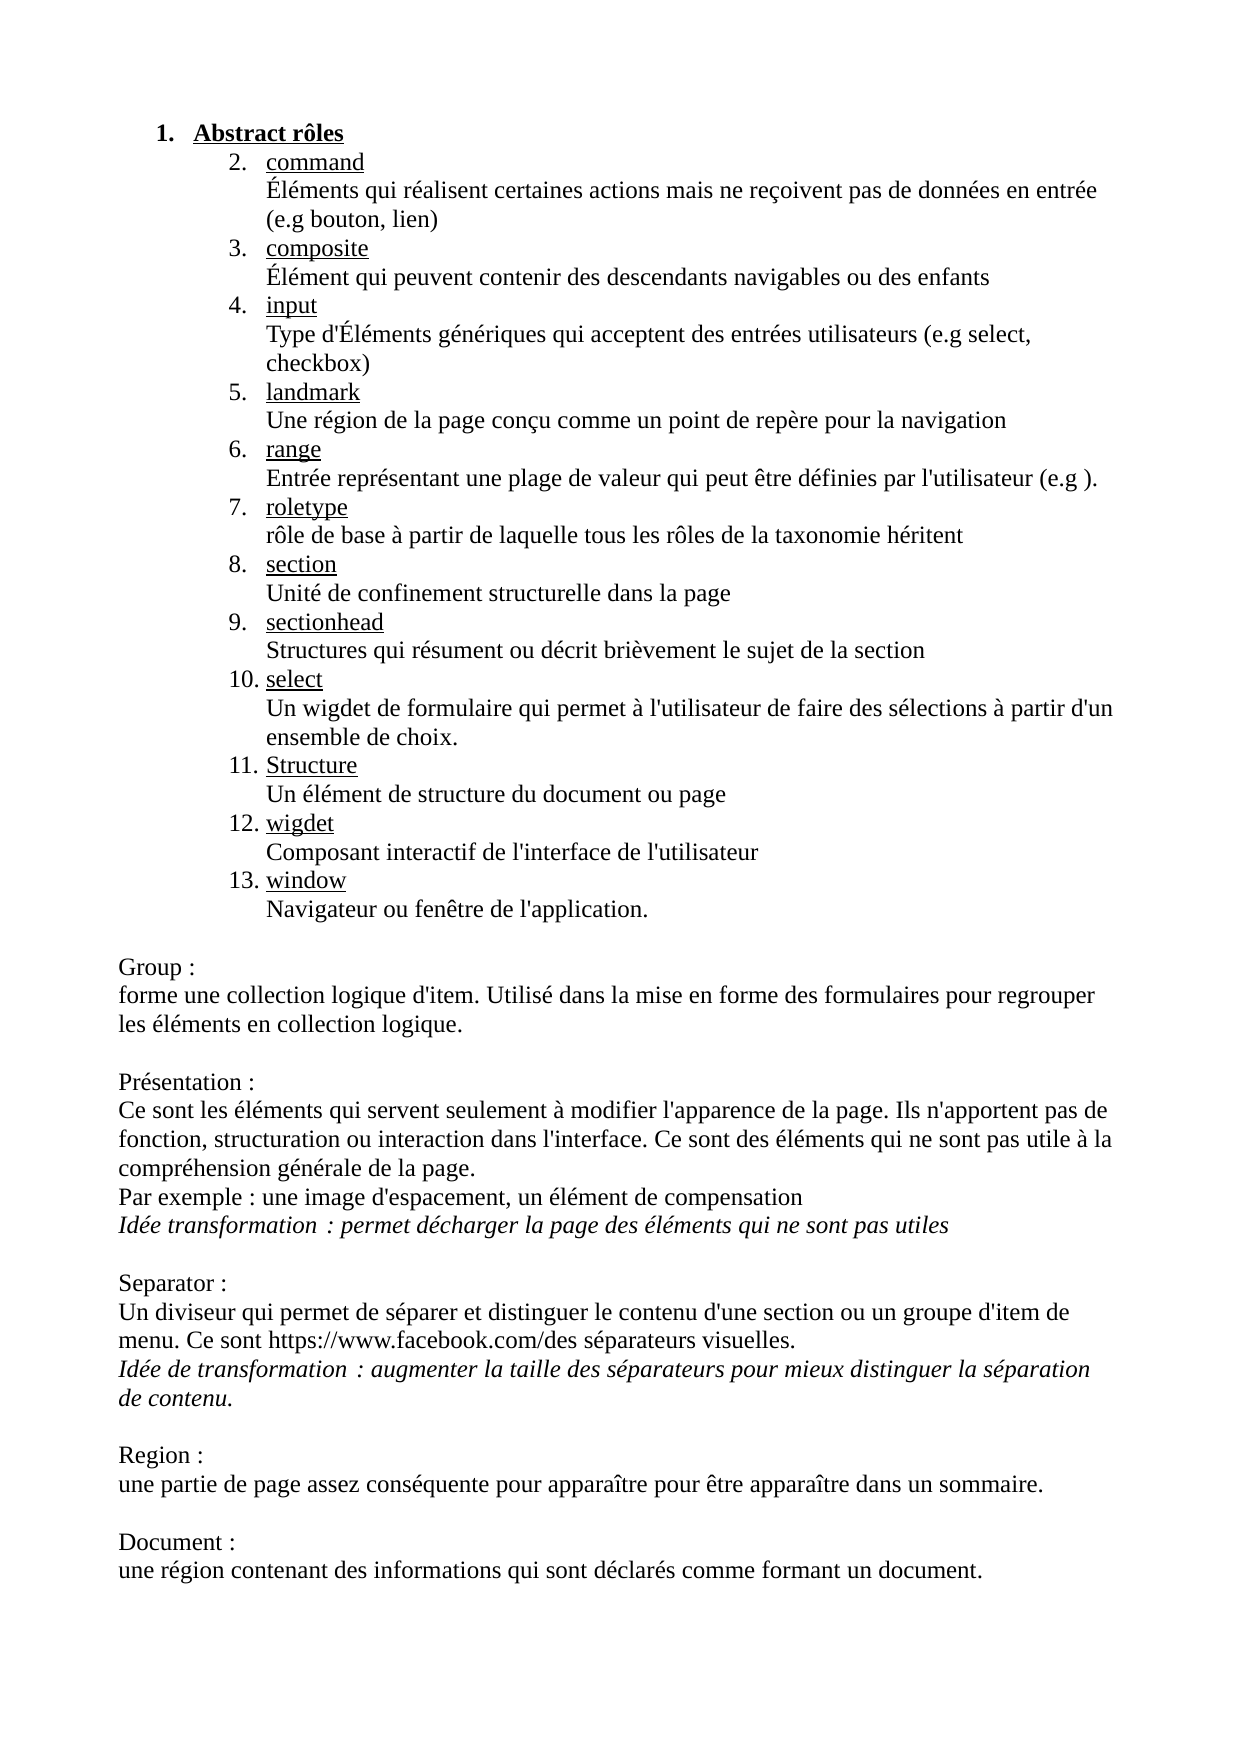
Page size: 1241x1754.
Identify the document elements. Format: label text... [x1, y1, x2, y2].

text Un diviseur qui permet de séparer et distinguer le contenu d'une section ou un groupe d'item de menu. Ce sont https://www.facebook.com/des séparateurs visuelles. [118, 1297, 1122, 1354]
list command [228, 147, 1122, 176]
text Par exemple : une image d'espacement, un élément de compensation [118, 1182, 1122, 1211]
list Un élément de structure du document ou page [228, 779, 1122, 808]
list wigdet [228, 808, 1122, 837]
list input [228, 291, 1122, 319]
list Structure [228, 751, 1122, 779]
list Un wigdet de formulaire qui permet à l'utilisateur de faire des sélections à partir d'un ensemble de choix. [228, 693, 1122, 751]
list Unité de confinement structurelle dans la page [228, 578, 1122, 607]
text forme une collection logique d'item. Utilisé dans la mise en forme des formulaires pour regrouper les éléments en collection logique. [118, 981, 1122, 1038]
text une région contenant des informations qui sont déclarés comme formant un document. [118, 1556, 1122, 1584]
list select [228, 664, 1122, 693]
list sectionhead [228, 607, 1122, 636]
list Abstract rôles [156, 118, 1122, 147]
list range [228, 434, 1122, 463]
text Idée transformation : permet décharger la page des éléments qui ne sont pas utiles [118, 1211, 1122, 1239]
text Idée de transformation : augmenter la taille des séparateurs pour mieux distinguer la séparation de contenu. [118, 1354, 1122, 1412]
list Élément qui peuvent contenir des descendants navigables ou des enfants [228, 262, 1122, 291]
text Ce sont les éléments qui servent seulement à modifier l'apparence de la page. Ils n'apportent pas de fonction, structuration ou interaction dans l'interface. Ce sont des éléments qui ne sont pas utile à la compréhension générale de la page. [118, 1096, 1122, 1182]
list composite [228, 233, 1122, 262]
text Document : [118, 1527, 1122, 1556]
text Region : [118, 1441, 1122, 1469]
text Separator : [118, 1268, 1122, 1297]
text une partie de page assez conséquente pour apparaître pour être apparaître dans un sommaire. [118, 1469, 1122, 1498]
list Structures qui résument ou décrit brièvement le sujet de la section [228, 636, 1122, 664]
list roletype [228, 492, 1122, 521]
list Éléments qui réalisent certaines actions mais ne reçoivent pas de données en entrée (e.g bouton, lien) [228, 176, 1122, 233]
text Group : [118, 952, 1122, 981]
list Une région de la page conçu comme un point de repère pour la navigation [228, 406, 1122, 434]
list Navigateur ou fenêtre de l'application. [228, 894, 1122, 923]
text Présentation : [118, 1067, 1122, 1096]
list landmark [228, 377, 1122, 406]
list rôle de base à partir de laquelle tous les rôles de la taxonomie héritent [228, 521, 1122, 549]
list Entrée représentant une plage de valeur qui peut être définies par l'utilisateur (e.g ). [228, 463, 1122, 492]
list Type d'Éléments génériques qui acceptent des entrées utilisateurs (e.g select, checkbox) [228, 319, 1122, 377]
list window [228, 866, 1122, 894]
list section [228, 549, 1122, 578]
list Composant interactif de l'interface de l'utilisateur [228, 837, 1122, 866]
